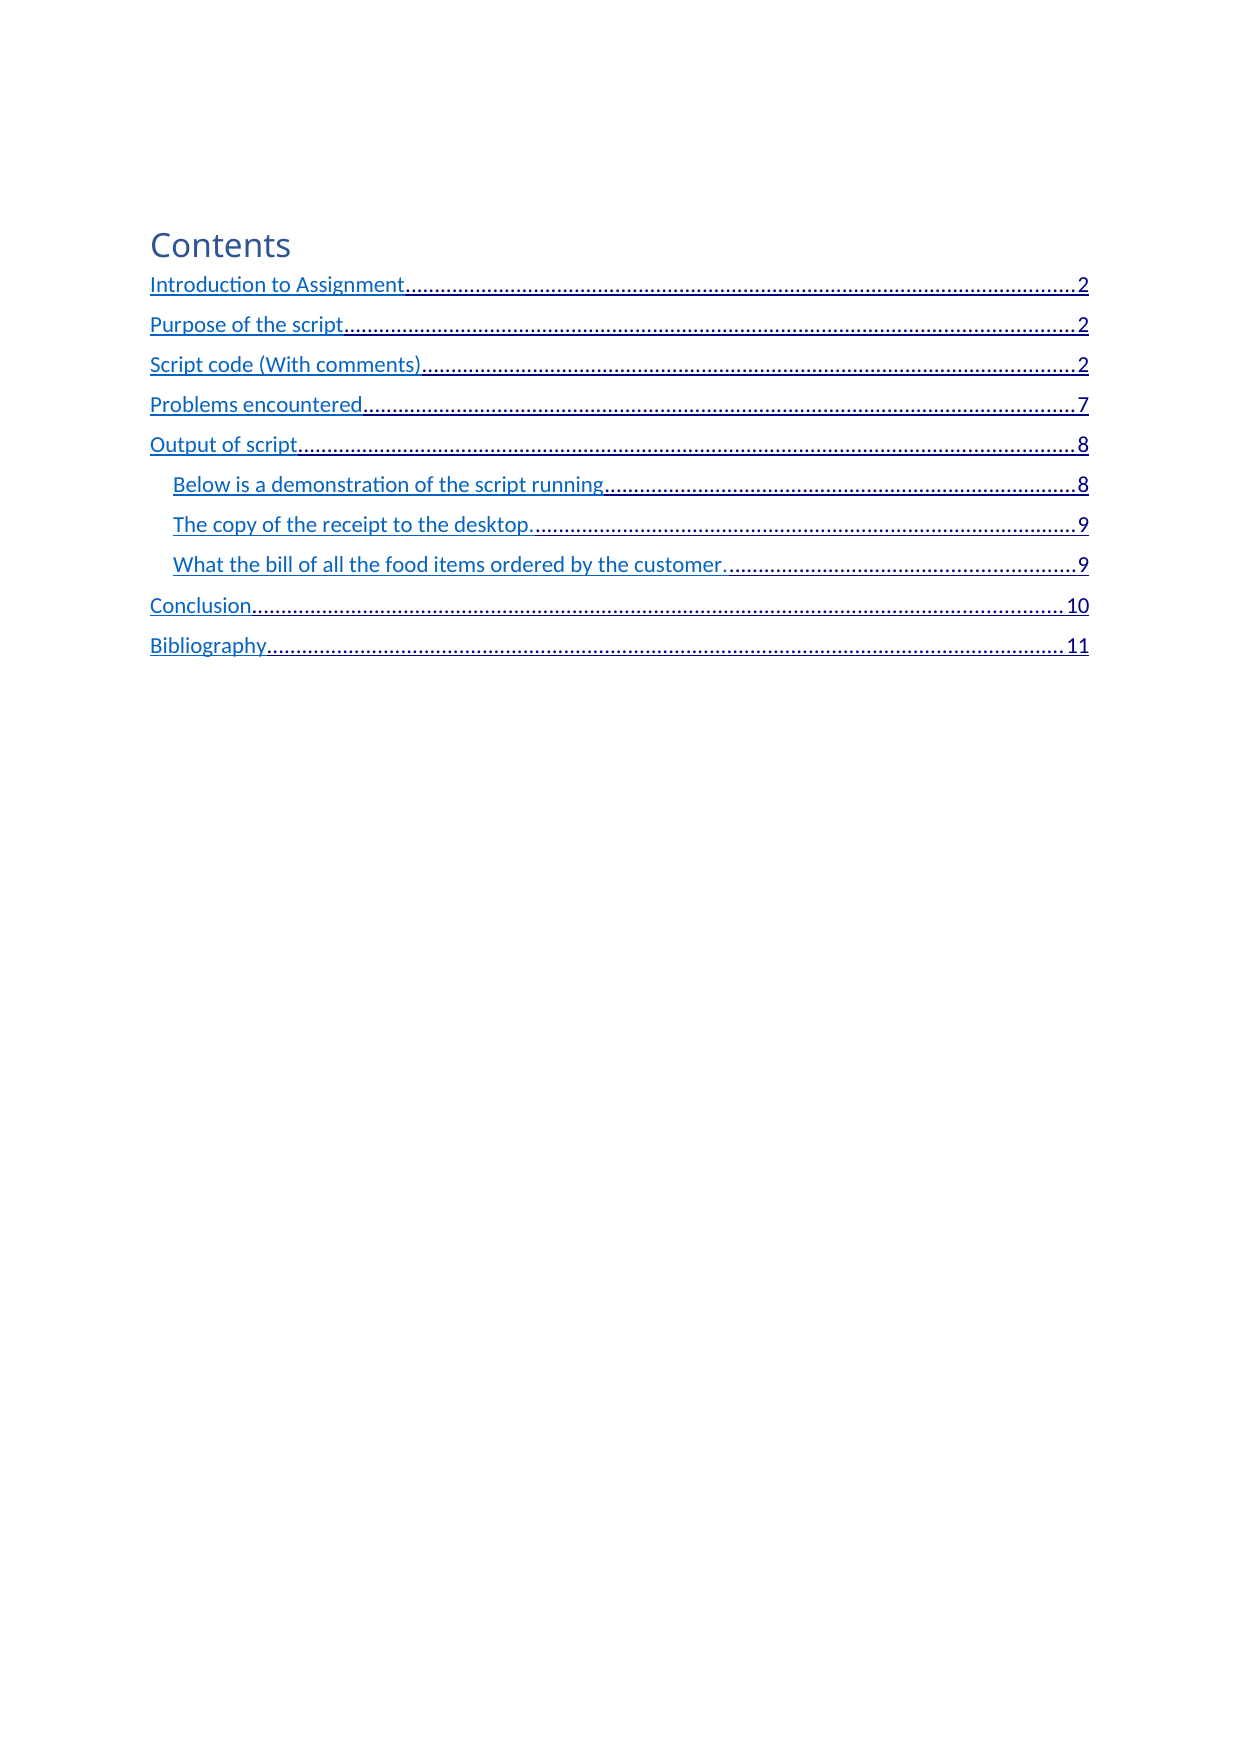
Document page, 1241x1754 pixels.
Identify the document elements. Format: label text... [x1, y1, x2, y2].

subtitle Contents [150, 221, 1090, 267]
text Script code (With comments) 2 [150, 350, 1090, 378]
text Output of script 8 [150, 430, 1090, 458]
text Conclusion 10 [150, 591, 1090, 619]
text Bibliography 11 [150, 631, 1090, 659]
text Problems encountered 7 [150, 390, 1090, 418]
text Introduction to Assignment 2 [150, 270, 1090, 298]
text The copy of the receipt to the desktop. 9 [173, 511, 1090, 538]
text What the bill of all the food items ordered by the customer. 9 [173, 551, 1090, 579]
text Purpose of the script 2 [150, 310, 1090, 338]
text Below is a demonstration of the script running 8 [173, 470, 1090, 498]
